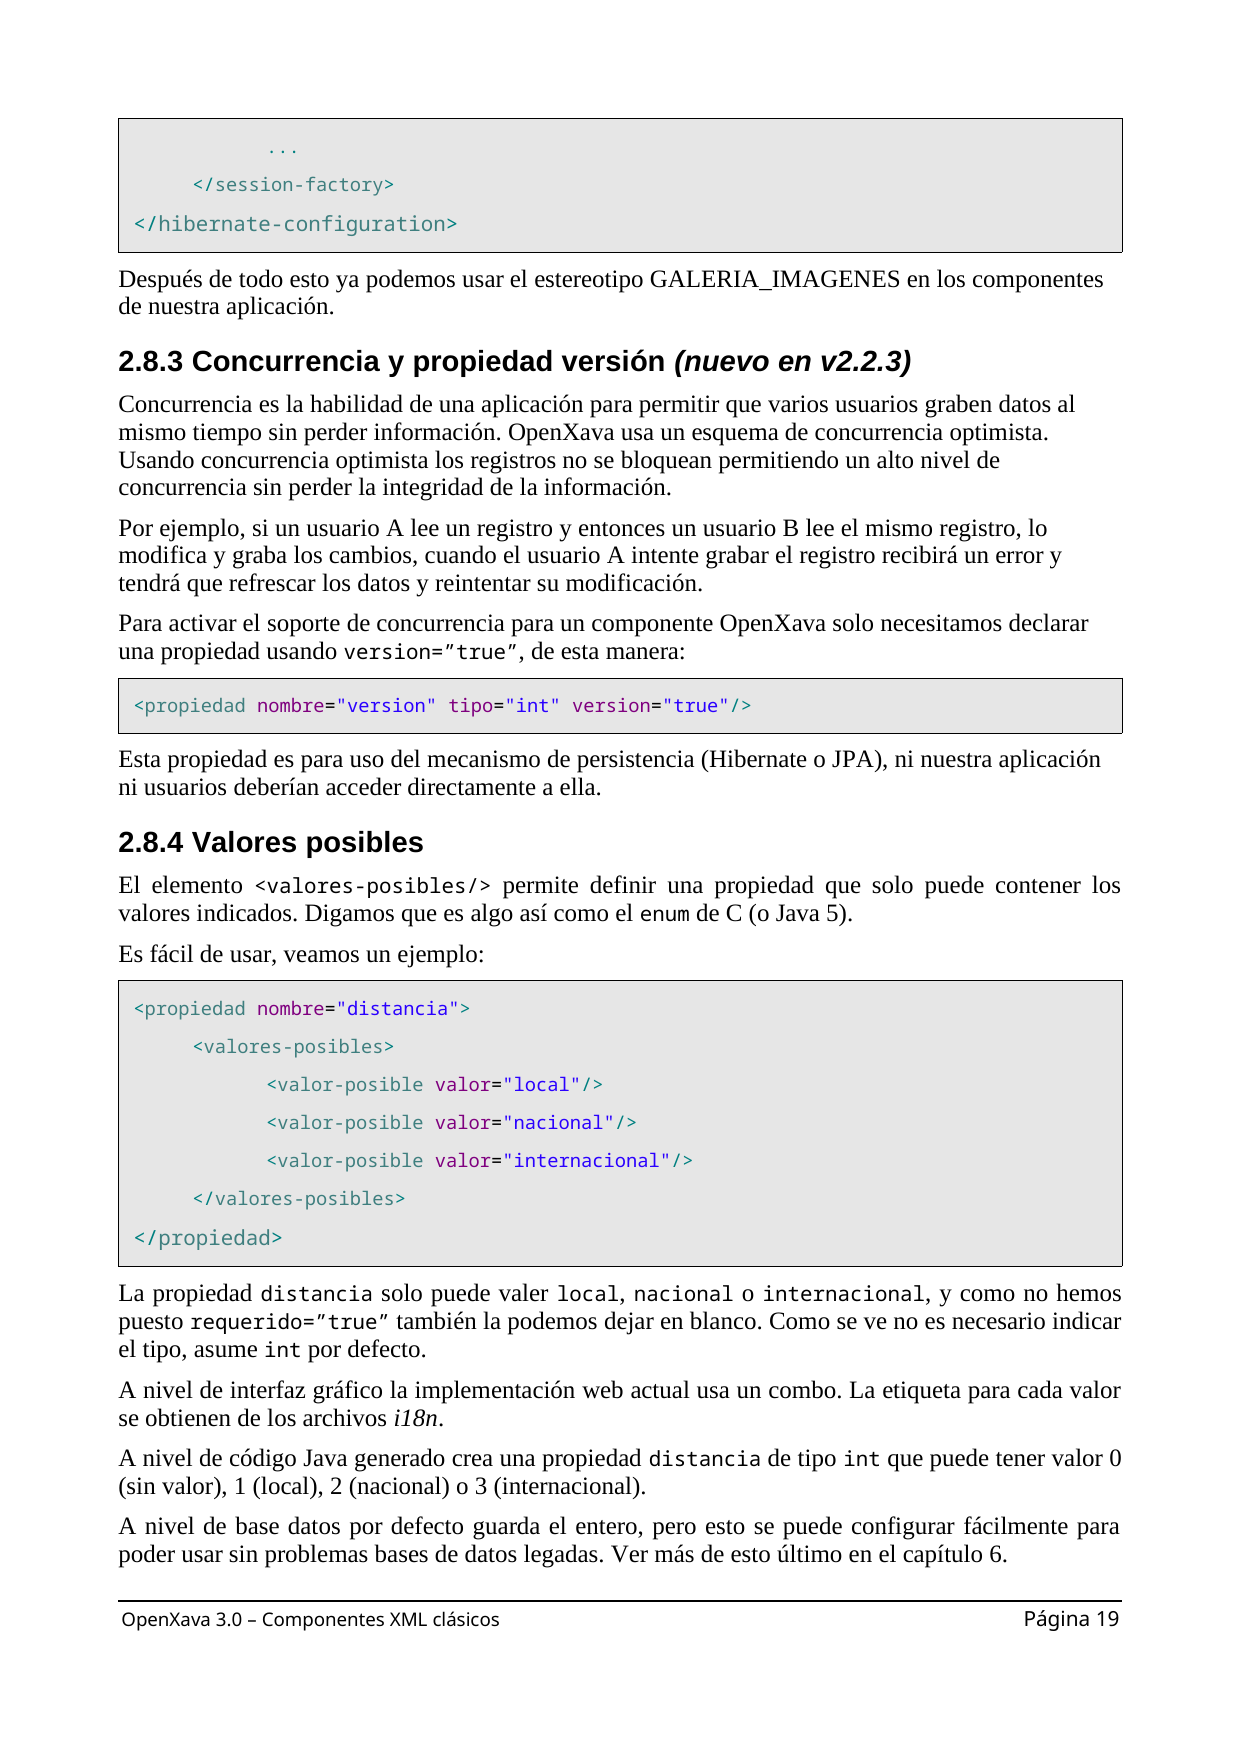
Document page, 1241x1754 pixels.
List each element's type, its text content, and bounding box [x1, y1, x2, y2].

text El elemento <valores-posibles/> permite definir una propiedad que solo puede contener los valores indicados. Digamos que es algo así como el enum de C (o Java 5). [118, 871, 1122, 928]
text Concurrencia es la habilidad de una aplicación para permitir que varios usuarios graben datos al mismo tiempo sin perder información. OpenXava usa un esquema de concurrencia optimista. Usando concurrencia optimista los registros no se bloquean permitiendo un alto nivel de concurrencia sin perder la integridad de la información. [118, 390, 1122, 501]
subtitle Valores posibles [118, 826, 1122, 859]
text A nivel de código Java generado crea una propiedad distancia de tipo int que puede tener valor 0 (sin valor), 1 (local), 2 (nacional) o 3 (internacional). [118, 1444, 1122, 1500]
subtitle Concurrencia y propiedad versión (nuevo en v2.2.3) [118, 345, 1122, 378]
text A nivel de base datos por defecto guarda el entero, pero esto se puede configurar fácilmente para poder usar sin problemas bases de datos legadas. Ver más de esto último en el capítulo 6. [118, 1512, 1122, 1568]
text Es fácil de usar, veamos un ejemplo: [118, 940, 1122, 968]
text ... [119, 119, 1122, 156]
text </session-factory> [119, 156, 1122, 194]
text Para activar el soporte de concurrencia para un componente OpenXava solo necesitamos declarar una propiedad usando version=”true”, de esta manera: [118, 609, 1122, 665]
text A nivel de interfaz gráfico la implementación web actual usa un combo. La etiqueta para cada valor se obtienen de los archivos i18n. [118, 1376, 1122, 1432]
text <valor-posible valor="nacional"/> [119, 1094, 1122, 1132]
text Por ejemplo, si un usuario A lee un registro y entonces un usuario B lee el mismo registro, lo modifica y graba los cambios, cuando el usuario A intente grabar el registro recibirá un error y tendrá que refrescar los datos y reintentar su modificación. [118, 514, 1122, 597]
text Después de todo esto ya podemos usar el estereotipo GALERIA_IMAGENES en los componentes de nuestra aplicación. [118, 265, 1122, 320]
text <propiedad nombre="version" tipo="int" version="true"/> [119, 679, 1122, 733]
text </propiedad> [119, 1208, 1122, 1266]
text <valores-posibles> [119, 1018, 1122, 1056]
text <valor-posible valor="internacional"/> [119, 1132, 1122, 1170]
text <valor-posible valor="local"/> [119, 1056, 1122, 1094]
text Esta propiedad es para uso del mecanismo de persistencia (Hibernate o JPA), ni nuestra aplicación ni usuarios deberían acceder directamente a ella. [118, 746, 1122, 801]
text <propiedad nombre="distancia"> [119, 981, 1122, 1018]
text </hibernate-configuration> [119, 194, 1122, 252]
text </valores-posibles> [119, 1170, 1122, 1208]
text La propiedad distancia solo puede valer local, nacional o internacional, y como no hemos puesto requerido=”true” también la podemos dejar en blanco. Como se ve no es necesario indicar el tipo, asume int por defecto. [118, 1279, 1122, 1364]
